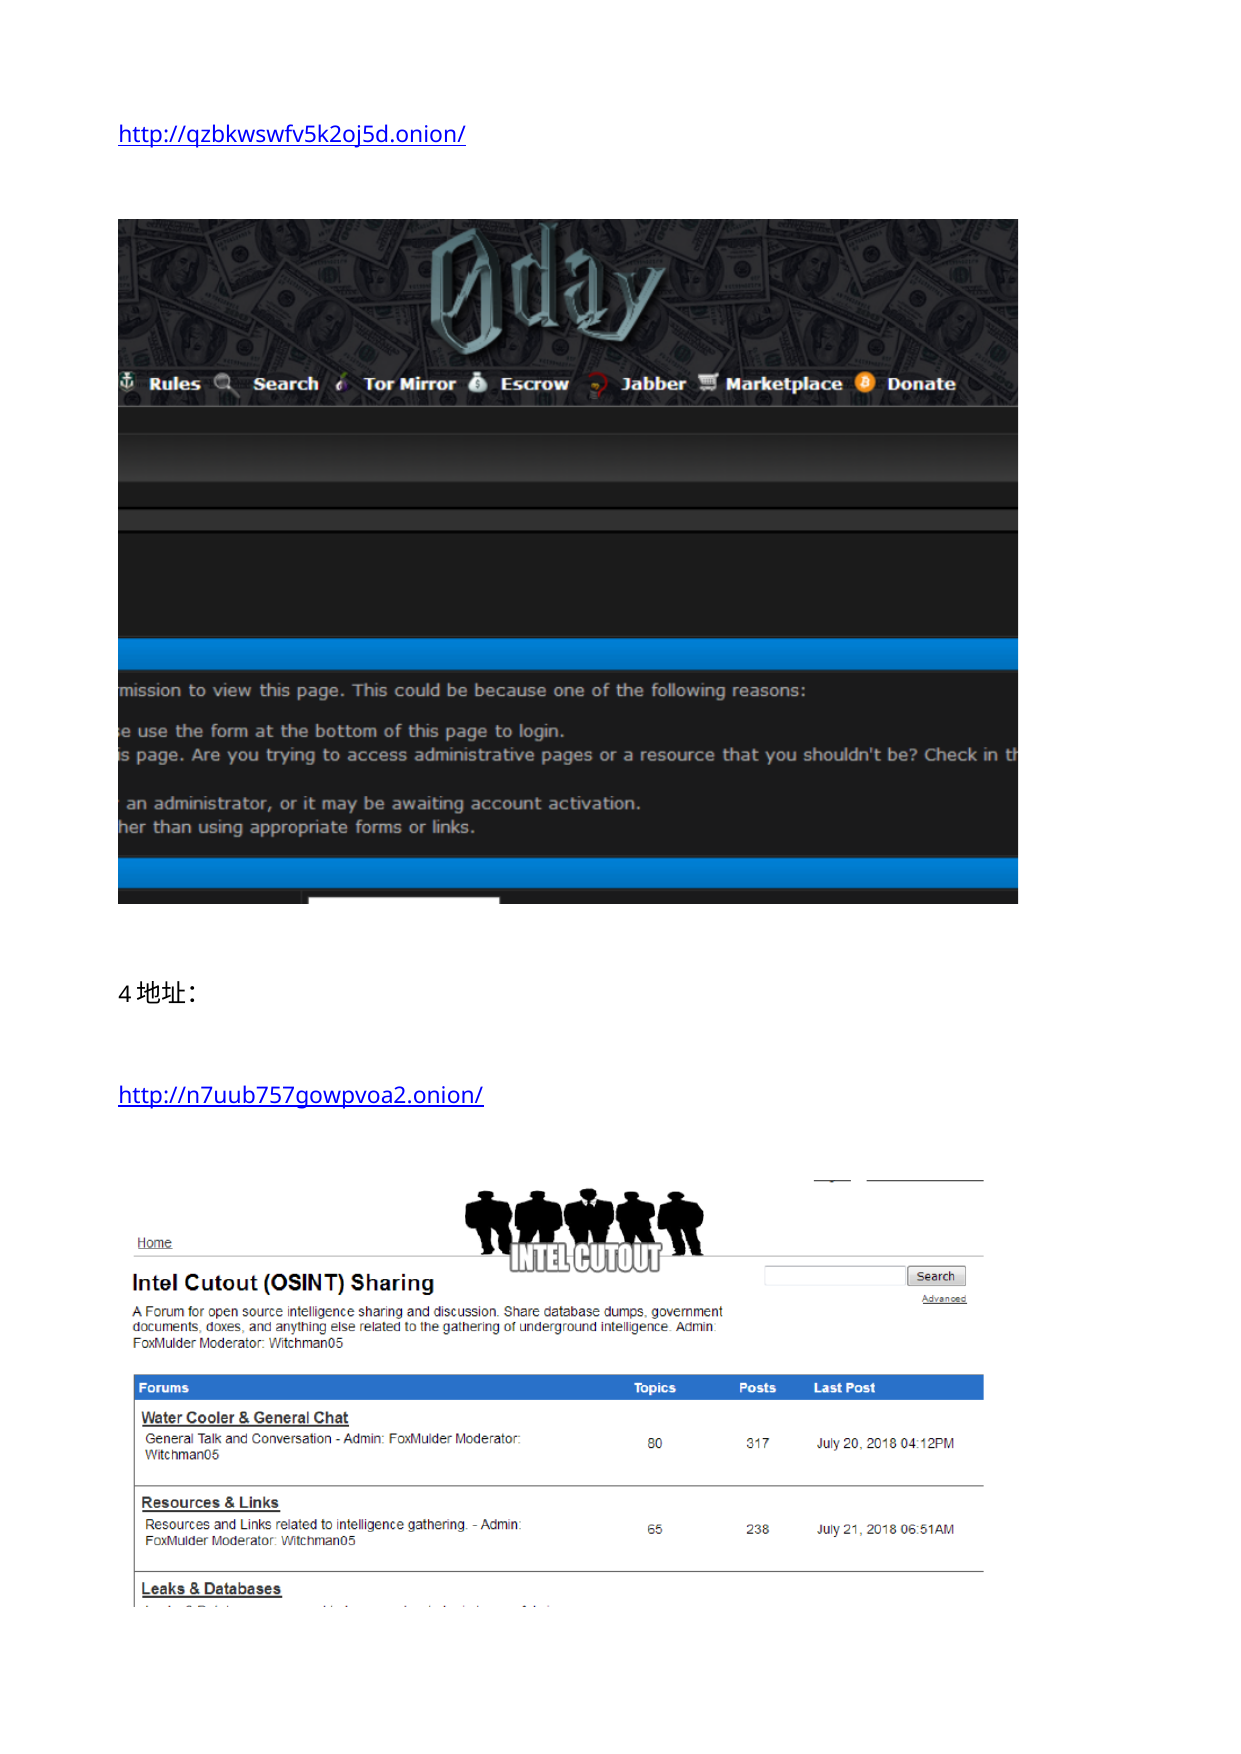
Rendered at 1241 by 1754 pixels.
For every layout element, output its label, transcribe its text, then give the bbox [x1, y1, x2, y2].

text http://qzbkwswfv5k2oj5d.onion/ [118, 118, 1122, 149]
text http://n7uub757gowpvoa2.onion/ [118, 1079, 1122, 1110]
text 4地址： [118, 973, 1122, 1009]
